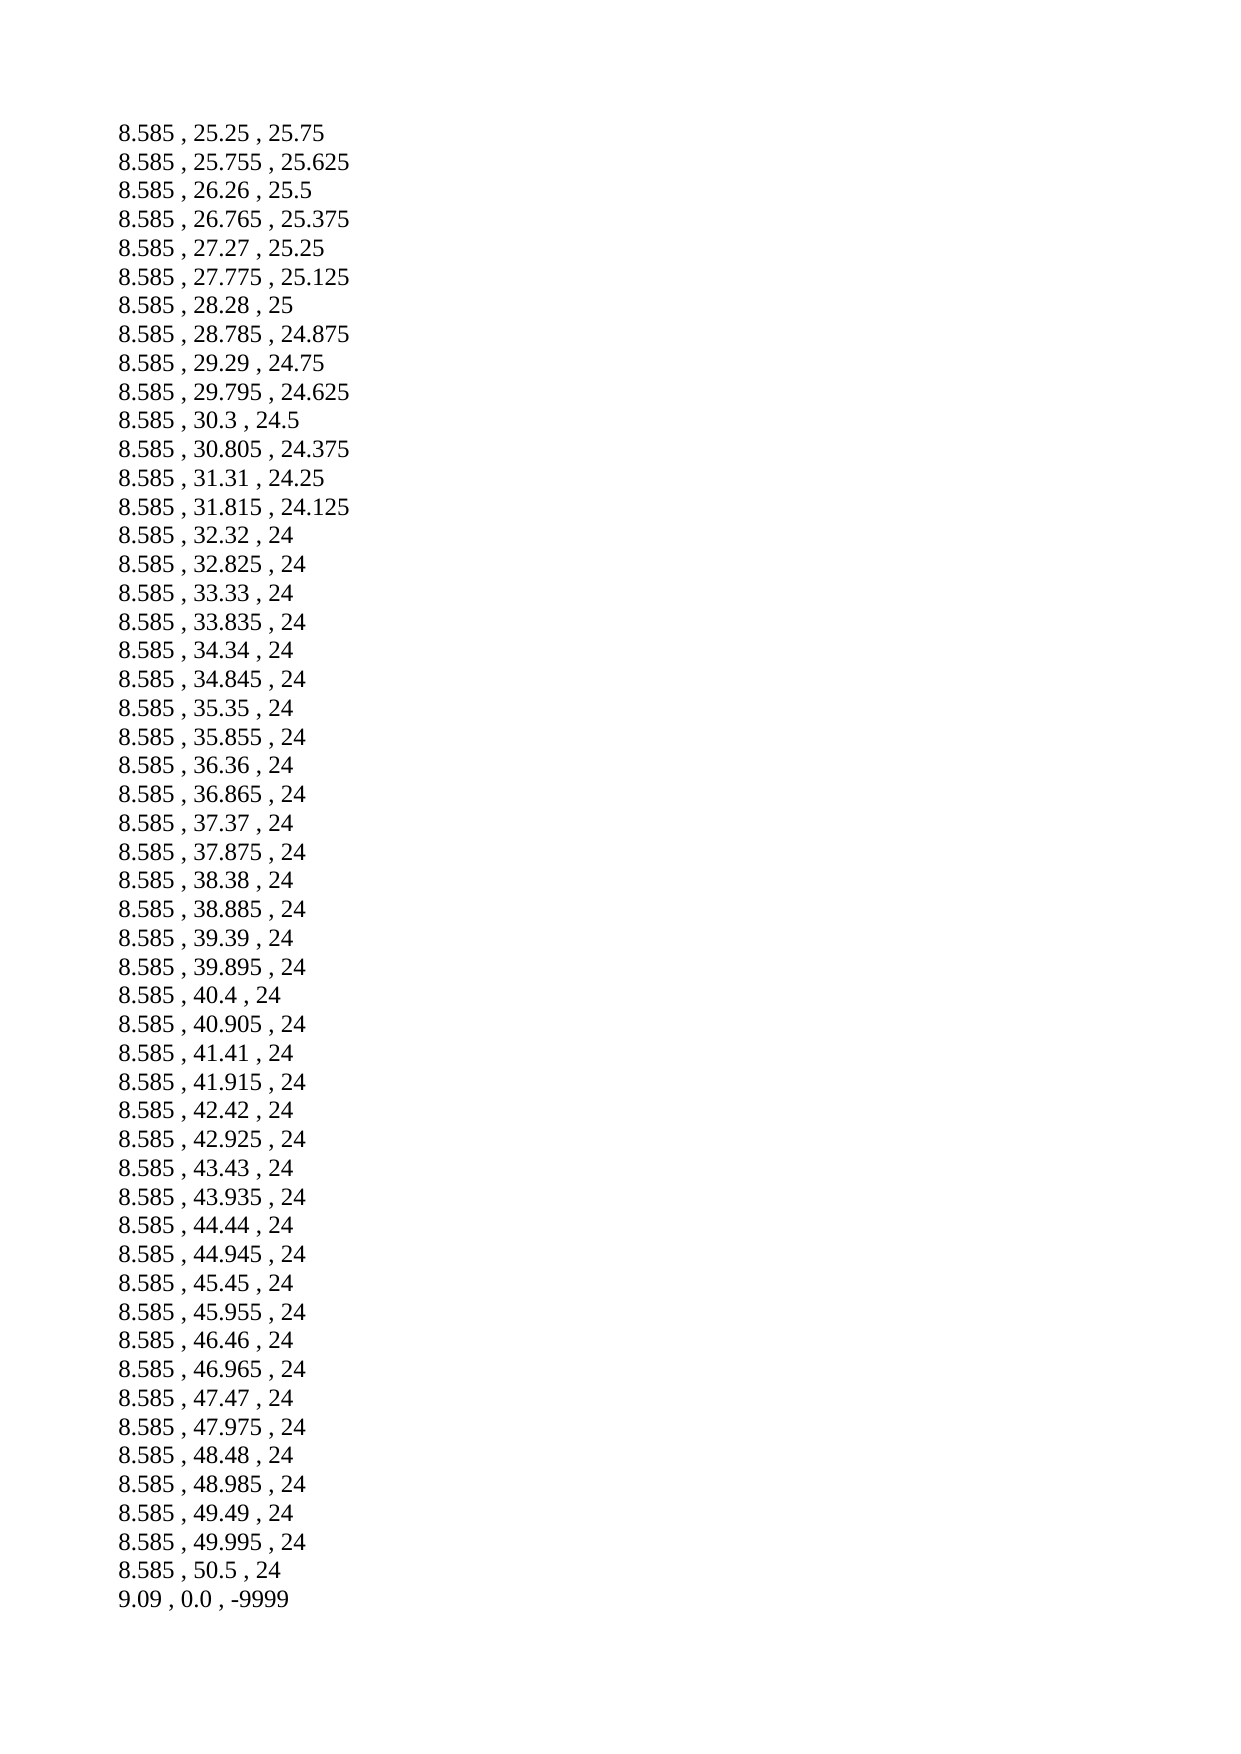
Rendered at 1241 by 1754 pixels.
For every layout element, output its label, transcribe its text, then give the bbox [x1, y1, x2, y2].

text 8.585 , 32.825 , 24 [118, 549, 1122, 578]
text 8.585 , 34.34 , 24 [118, 636, 1122, 664]
text 8.585 , 31.31 , 24.25 [118, 463, 1122, 492]
text 9.09 , 0.0 , -9999 [118, 1584, 1122, 1613]
text 8.585 , 26.765 , 25.375 [118, 204, 1122, 233]
text 8.585 , 49.995 , 24 [118, 1527, 1122, 1556]
text 8.585 , 38.885 , 24 [118, 894, 1122, 923]
text 8.585 , 35.855 , 24 [118, 722, 1122, 751]
text 8.585 , 50.5 , 24 [118, 1556, 1122, 1584]
text 8.585 , 49.49 , 24 [118, 1498, 1122, 1527]
text 8.585 , 37.37 , 24 [118, 808, 1122, 837]
text 8.585 , 36.36 , 24 [118, 751, 1122, 779]
text 8.585 , 29.29 , 24.75 [118, 348, 1122, 377]
text 8.585 , 44.44 , 24 [118, 1211, 1122, 1239]
text 8.585 , 46.965 , 24 [118, 1354, 1122, 1383]
text 8.585 , 42.925 , 24 [118, 1124, 1122, 1153]
text 8.585 , 27.27 , 25.25 [118, 233, 1122, 262]
text 8.585 , 42.42 , 24 [118, 1096, 1122, 1124]
text 8.585 , 36.865 , 24 [118, 779, 1122, 808]
text 8.585 , 34.845 , 24 [118, 664, 1122, 693]
text 8.585 , 33.835 , 24 [118, 607, 1122, 636]
text 8.585 , 40.905 , 24 [118, 1009, 1122, 1038]
text 8.585 , 25.25 , 25.75 [118, 118, 1122, 147]
text 8.585 , 47.47 , 24 [118, 1383, 1122, 1412]
text 8.585 , 43.43 , 24 [118, 1153, 1122, 1182]
text 8.585 , 32.32 , 24 [118, 521, 1122, 549]
text 8.585 , 35.35 , 24 [118, 693, 1122, 722]
text 8.585 , 47.975 , 24 [118, 1412, 1122, 1441]
text 8.585 , 28.785 , 24.875 [118, 319, 1122, 348]
text 8.585 , 30.3 , 24.5 [118, 406, 1122, 434]
text 8.585 , 45.45 , 24 [118, 1268, 1122, 1297]
text 8.585 , 39.39 , 24 [118, 923, 1122, 952]
text 8.585 , 26.26 , 25.5 [118, 176, 1122, 204]
text 8.585 , 39.895 , 24 [118, 952, 1122, 981]
text 8.585 , 41.41 , 24 [118, 1038, 1122, 1067]
text 8.585 , 46.46 , 24 [118, 1326, 1122, 1354]
text 8.585 , 38.38 , 24 [118, 866, 1122, 894]
text 8.585 , 40.4 , 24 [118, 981, 1122, 1009]
text 8.585 , 30.805 , 24.375 [118, 434, 1122, 463]
text 8.585 , 43.935 , 24 [118, 1182, 1122, 1211]
text 8.585 , 45.955 , 24 [118, 1297, 1122, 1326]
text 8.585 , 48.985 , 24 [118, 1469, 1122, 1498]
text 8.585 , 31.815 , 24.125 [118, 492, 1122, 521]
text 8.585 , 33.33 , 24 [118, 578, 1122, 607]
text 8.585 , 48.48 , 24 [118, 1441, 1122, 1469]
text 8.585 , 27.775 , 25.125 [118, 262, 1122, 291]
text 8.585 , 29.795 , 24.625 [118, 377, 1122, 406]
text 8.585 , 28.28 , 25 [118, 291, 1122, 319]
text 8.585 , 25.755 , 25.625 [118, 147, 1122, 176]
text 8.585 , 44.945 , 24 [118, 1239, 1122, 1268]
text 8.585 , 41.915 , 24 [118, 1067, 1122, 1096]
text 8.585 , 37.875 , 24 [118, 837, 1122, 866]
